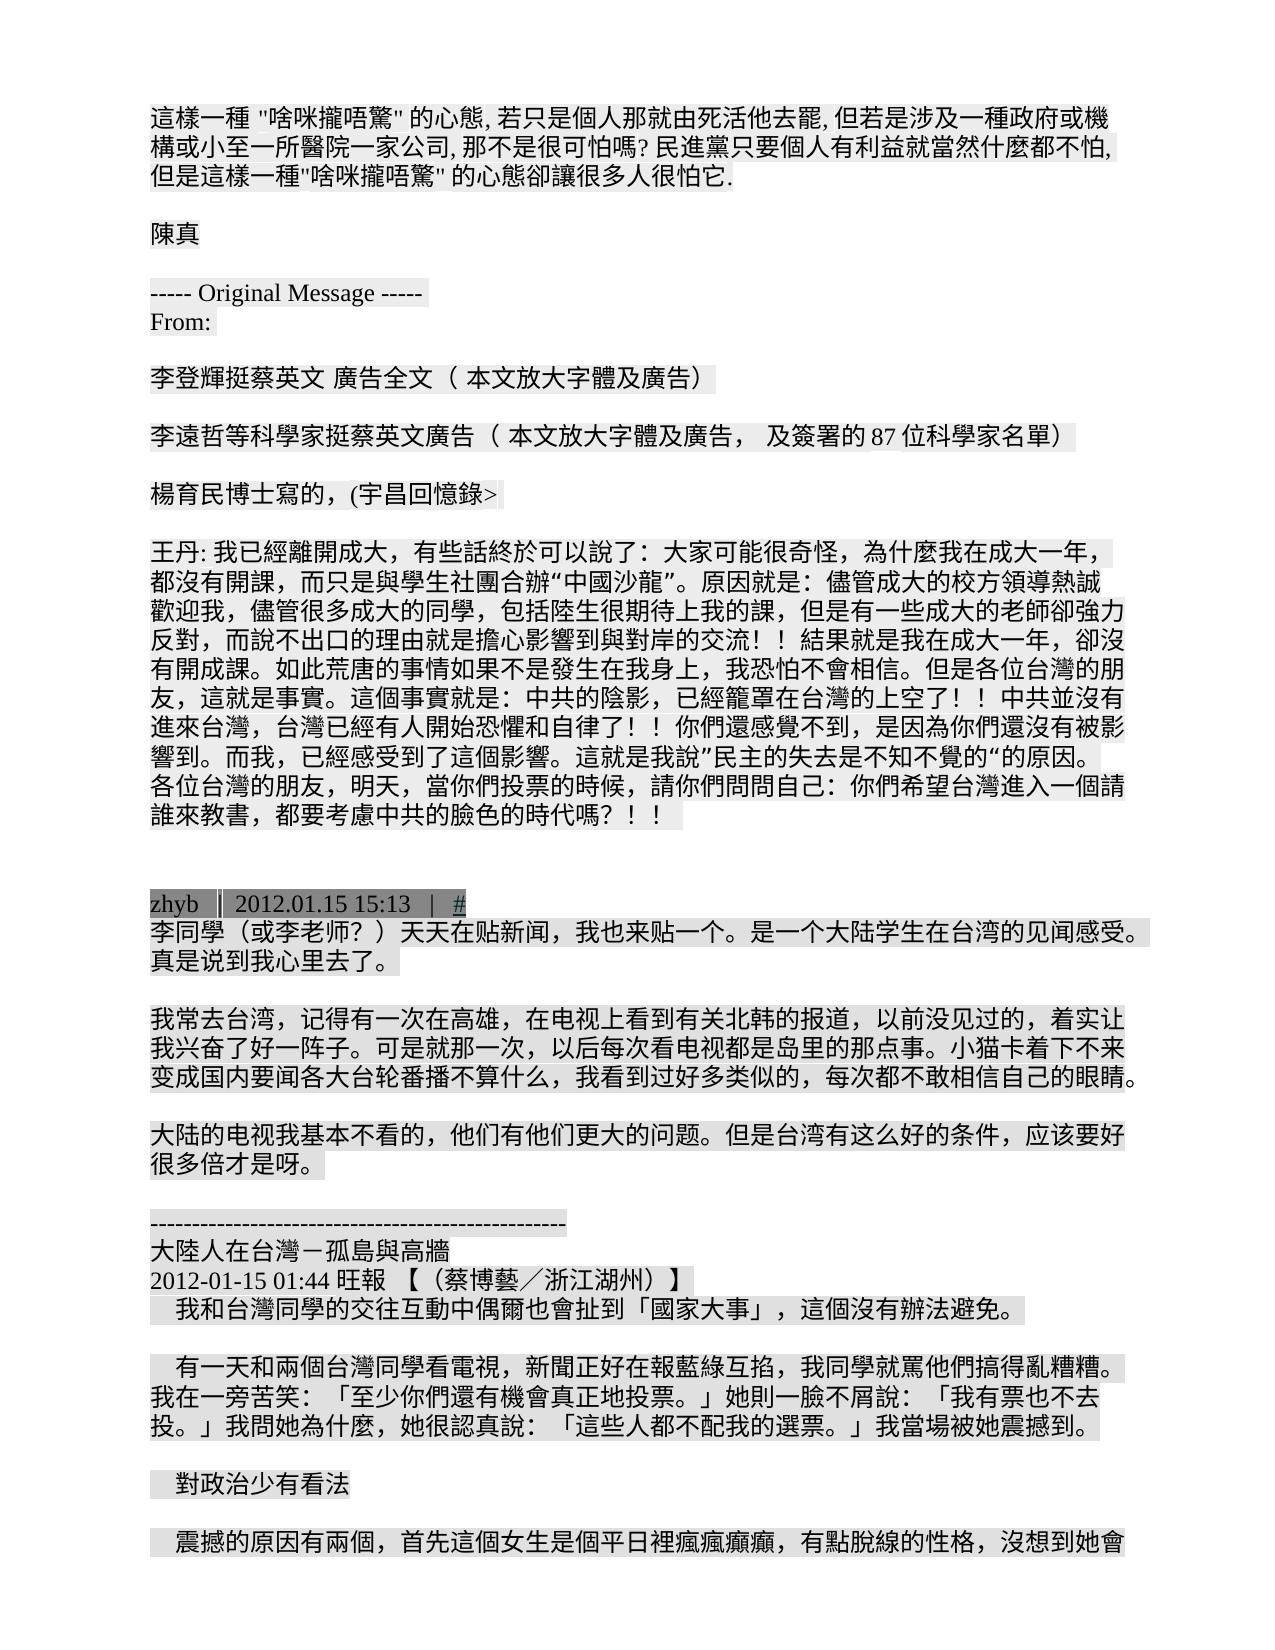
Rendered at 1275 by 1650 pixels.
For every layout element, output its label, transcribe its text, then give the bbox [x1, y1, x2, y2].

text zhyb | 2012.01.15 15:13 | # [150, 889, 1125, 918]
text 李同學（或李老师？）天天在贴新闻，我也来贴一个。是一个大陆学生在台湾的见闻感受。真是说到我心里去了。 我常去台湾，记得有一次在高雄，在电视上看到有关北韩的报道，以前没见过的，着实让我兴奋了好一阵子。可是就那一次，以后每次看电视都是岛里的那点事。小猫卡着下不来变成国内要闻各大台轮番播不算什么，我看到过好多类似的，每次都不敢相信自己的眼睛。 大陆的电视我基本不看的，他们有他们更大的问题。但是台湾有这么好的条件，应该要好很多倍才是呀。 -------------------------------------------------- 大陸人在台灣－孤島與高牆 2012-01-15 01:44 旺報 【（蔡博藝／浙江湖州）】 我和台灣同學的交往互動中偶爾也會扯到「國家大事」，這個沒有辦法避免。 有一天和兩個台灣同學看電視，新聞正好在報藍綠互掐，我同學就罵他們搞得亂糟糟。我在一旁苦笑：「至少你們還有機會真正地投票。」她則一臉不屑說：「我有票也不去投。」我問她為什麼，她很認真說：「這些人都不配我的選票。」我當場被她震撼到。 對政治少有看法 震撼的原因有兩個，首先這個女生是個平日裡瘋瘋癲癲，有點脫線的性格，沒想到她會有這麼深沉的一面。第二個原因，我很少遇到會說台灣不好的台灣人，也很少遇到對於政治有自己看法的台灣同學。 就我目前生活範圍所及的同齡人裡，台灣同學講起台灣時，都會很驕傲地說，台灣民主又自由，大家的論調幾乎都一樣，讓我很懷疑這句話有沒有被光榮地寫入台灣的教科書。很多人很愛很愛台灣，愛到眼裡揉不進沙子。 某天和台灣同學晚飯後，扯到了點政治問題，我說大陸沒有台灣的民主機制之類的東西，一副憂國憂民的腔調。這時先前那位令我震撼的女生說，她們這一代台灣人很少關心政治，台灣發生了什麼大事很多人都不關心，不像我們還會去關注國家和社會。我說，應該是因為生活的太幸福了吧。她點點頭，然後，猶豫了一下說：「我不得不講實話了，現在的台灣小孩子很多都是無腦。」於是，我再次被她結結實實地震撼到了。 我之前也和兩位台灣1980後的學長們聊過，他們也講到過類似問題。我和我的台灣同學很難講起有關國家和社會的問題，他們很多人沒興趣，也講不出話來。 臉書內容太空泛 大陸很多人羨慕牆外可以用FB（Facebook），可以無限自由地點擊世界。但說實話，同樣作為社交網絡，FB的內容含金量遠遠不及大陸的人人網。有位台灣學長天天泡人人，我當時就覺得很奇怪，幸福的台灣人民沒有高牆有FB，幹嘛還跑來玩人人。他說，FB實在太沒內容了。 事實的確如此，我在FB上發照片會有很多人按讚，但是發文章很少有人看，轉載一些思想性的東西常常是連個讚都沒有。我在FB上很少看到有人發文章，大部分是打卡簽到，一頁拉下去看到的幾乎都是，「我和誰一起在哪吃了什麼」或「誰今天笑死我了」。附加一張幾個人45度角仰拍的大頭照。然後這條狀態下面就會顯示：幾個人說讚。 我在FB上看到稍微有料一點的東西，基本上是人人網裡前段時間已經過氣的內容，點開後是截了一半的東西，想看下文必須要按讚，然後才會顯示全文。而且一個版面裡有一半是廣告。 比起外界，台灣同學更喜歡沉浸在自己的世界裡。朋友過生日，是很多人的頭等大事，他們會去拉路人拍VCR表達對自己朋友的祝福。通宵做很大的生日牌，一張一張地剪貼照片，把牌子貼得滿滿。提前好幾個禮拜策畫生日party。他們會很用心的經營自己的生活，讀好自己的書，玩好自己的樂，對朋友掏心掏肺，讓人感覺真誠的沒有辦法拒絕。但是，他們很少去關心外界。 視野窄浪費資訊 這當然也和台灣的媒體有關係。台灣的電視新聞裡大多都是內部的民生新聞，偶爾穿插大陸和國際新聞。民生新聞裡，大到選舉，小到市井都會播報。而這些新聞的細微程度是很令人吃驚的，我曾看到過一隻小貓被卡在燈箱上下不來的「新聞」，被反覆報導了好幾輪，而等了半天的國際新聞則少得可憐。我本來以為是時段和頻道的問題，但是我在任何時段都一直沒找到我需要的頻道。 當打開台灣人常用的門戶網站雅虎奇摩時，你會發現，首頁的新聞只有可憐巴巴的一塊豆腐乾。大部分版面都是購物、美容和各種廣告。 台灣沒有牆，其實只要有心，就可以找到很多大陸沒有的資訊，但是很多台灣的同學除非寫報告找資料的時候，否則都不會去碰。我突然想起電腦老師講過的話：網上有那麼多的資訊，但是你們都不去看，不去用，把資訊都浪費了，世界很大，眼光要放開去，不要局限在自己的身邊。 誠然，我身邊的同學還都只有大一，他們很多人剛剛成年，但是有些觀念和意識不是一兩天形成的。我不知道4年後我的同學會對台灣，對兩岸，對世界，對未來會有什麼看法。但是我真的希望他們能好好利用自己身邊的資源，要知道他們可以觸及的很多資源，是我們對岸的同齡人十分艷羨的。 很多人抱怨大陸扼殺了太多年輕人的夢想，在牆內一直被各種和諧欺騙，很羨慕台灣的自由開放。但其實台灣一部分人的島國意識非常強烈，生活在自己的小世界裡。這和在牆內伸著脖子看世界的大陸人比起來真的弱爆了，後者至少渴望知道外面的世界，而前者，世界明明向你敞開，你卻要別過臉去，自己把自己堵在牆角。 我們每個人，每群人，都有成為孤島的可能性。但是要不要成為孤島，很大程度上不是取決於外部條件，而是取決於自身因素。 [150, 918, 1125, 1557]
text 我看到一個陳年舊識於選舉期間一直四處在發 email給許多人,叫大家要挺黑心蔡, 所以我剛剛給他做了一點回應: 1. 李遠哲又出來挺誰向上提升了, 連續兩次挺貪污犯阿扁, 一次挺調查局於黨外時的臥底幹員爪爬仔謝長廷, 這一回又出來胡說八道, 挺一個圖利自肥而不知利益迴避的黑心菜蔡英文. 我若是李遠哲, 光是一次挺誰挺錯了害慘大家, 早就羞死, 或是切腹自殺了, 怎麼還好意思連續四次出來胡扯. 2. 至於由李遠哲所謂 "領軍" 的什麼麼幾十位科學家挺蔡更是荒唐, 宇昌案明明白白是個可恥的自肥案, 但他們卻偏要轉移重點說這是什麼生技發展的典範. 我看是教導公務員往後如何運用權勢撈錢的教學典範才是. 他們的挺法就好像說有醫生開刀收紅包, 或是出考卷的老師先把題目告訴自己的小孩, 或是一個球員打球卻同時兼裁判, 但他們卻說這是一次成功的開刀手術, 這些考題出得很好, 或說是這場球打得很精采. 真是胡扯透頂. 一個人要挺誰都是他家的事, 自己造業自己受, 對此我沒意見, 但是不管你要挺藍挺綠,在是非黑白之前請你不要睜眼說瞎話, 不要信口開河, 因為選出誰只是偶然, 而尊事物的基本是非卻是一個文明社會賴以成立的必然要件. 至於把黑金教父李登輝捧成什麼愛台灣之神, 更是令人難以忍受. 做為一個老黨外, 做為一個早已退黨十幾年的民進黨建黨黨員, 做為一個參與各種社運幾十年的人, 對此實在覺得很無恥. 仍是老話, 一個人要挺誰都是他家的事, 自己造業自己受, 對此我沒意見, 但是不管你要挺藍挺綠, 在是非黑白之前請你不要睜眼說瞎話, 不要信口開河, 因為你要捧誰都可以, 但你得捧出個道理來, 而不是立場跟我一樣的就是好人, 立場不同就罵成不堪入耳的混蛋. 在李登輝仍屬國民黨的時候, 這些綠營的人是怎麼罵他的? 罵得對不對? 罵得很對. 就如林義雄剛返台那幾年, 每次有聽眾問到有關他對於李登輝的想法時, 林義雄總是不願回答, 有幾次被逼急了, 林義雄就說這是一個不值得討論的人. 1994年林義雄成立核四公投促進會, 我是相當核心的成員, 不但幾乎全程參與而且還找來一些護士幫忙醫療方面的事, 記得有一天走到一個政府機構, 鎮暴部隊把大門圍住了, 怕我們會跑進去. 林義雄當時站在隊伍最前方, 我剛好站在他旁邊. 他拿起一個聲明就開始罵國民黨的核電政策, 罵得對不對? 罵得很對? 接下來林義雄似乎是脫稿演出繼續罵, 罵李登輝, 罵得對不對? 罵得非常對. 林義雄罵李登輝說: "總有一天, 你會被台灣人民踩在地上吐口水." 綠營過去長期以來是一直這樣看待李登輝的, 可是當他開始支持台獨時, 便開始捧他.基本是非黑白難道是根據藍綠在決定的? 仍是老話, 一個人要挺誰都是他家的事, 自己造業自己受, 對此我沒意見, 但是不管你要挺藍挺綠, 在是非黑白之前請你不要睜眼說瞎話, 不要信口開河, 因為當一個社會完全缺乏對於是非黑白的基本尊重而只有敵我立場時, 文明社會的建立只是痴人說夢, 遙遙無期. 至於王丹說的什麼成大怕中共, 所以不讓他開課, 所以我們要支持 "不怕" 中共的蔡英文? 我不知道這是什麼邏輯? 換上蔡英文, 成大就不怕中共? 這難道不會扯太遠嗎? 而且, 國家或政府並不是個人, 個人可以很勇敢, 可以什麼都不怕, 但國家或政府卻無所謂怕或不怕的問題, 而只有利害得失的評估抉擇. 現在世界上哪個國家不是彼此得看對方的臉色? 就連中共也會 "怕" 言行有所不當會激起台灣的反感. 大家互相怕來怕去不就是一種應有的政治理性常態? 這就跟開刀用藥治療病患必須考慮無數風險考慮各種可能的狀況一樣, 難道我們希望醫生"啥咪攏唔驚", 不是經由理性而是經由所謂勇敢來開刀開藥, 醫學如此, 政治更應如此, 任何公共政策都須如此. 難道我們應該鼓吹叫大家投給一個為了私利或選票經常不惜挑起爭端 危及基本民生發展的政黨? 這樣一種 "啥咪攏唔驚" 的心態, 若只是個人那就由死活他去罷, 但若是涉及一種政府或機構或小至一所醫院一家公司, 那不是很可怕嗎? 民進黨只要個人有利益就當然什麼都不怕, 但是這樣一種"啥咪攏唔驚" 的心態卻讓很多人很怕它. 陳真 ----- Original Message ----- From: 李登輝挺蔡英文 廣告全文（ 本文放大字體及廣告） 李遠哲等科學家挺蔡英文廣告（ 本文放大字體及廣告， 及簽署的87位科學家名單） 楊育民博士寫的，(宇昌回憶錄> 王丹: 我已經離開成大，有些話終於可以說了：大家可能很奇怪，為什麼我在成大一年，都沒有開課，而只是與學生社團合辦“中國沙龍”。原因就是：儘管成大的校方領導熱誠歡迎我，儘管很多成大的同學，包括陸生很期待上我的課，但是有一些成大的老師卻強力反對，而說不出口的理由就是擔心影響到與對岸的交流！！結果就是我在成大一年，卻沒有開成課。如此荒唐的事情如果不是發生在我身上，我恐怕不會相信。但是各位台灣的朋友，這就是事實。這個事實就是：中共的陰影，已經籠罩在台灣的上空了！！中共並沒有進來台灣，台灣已經有人開始恐懼和自律了！！你們還感覺不到，是因為你們還沒有被影響到。而我，已經感受到了這個影響。這就是我說”民主的失去是不知不覺的“的原因。各位台灣的朋友，明天，當你們投票的時候，請你們問問自己：你們希望台灣進入一個請誰來教書，都要考慮中共的臉色的時代嗎？！！ [150, 75, 1125, 864]
